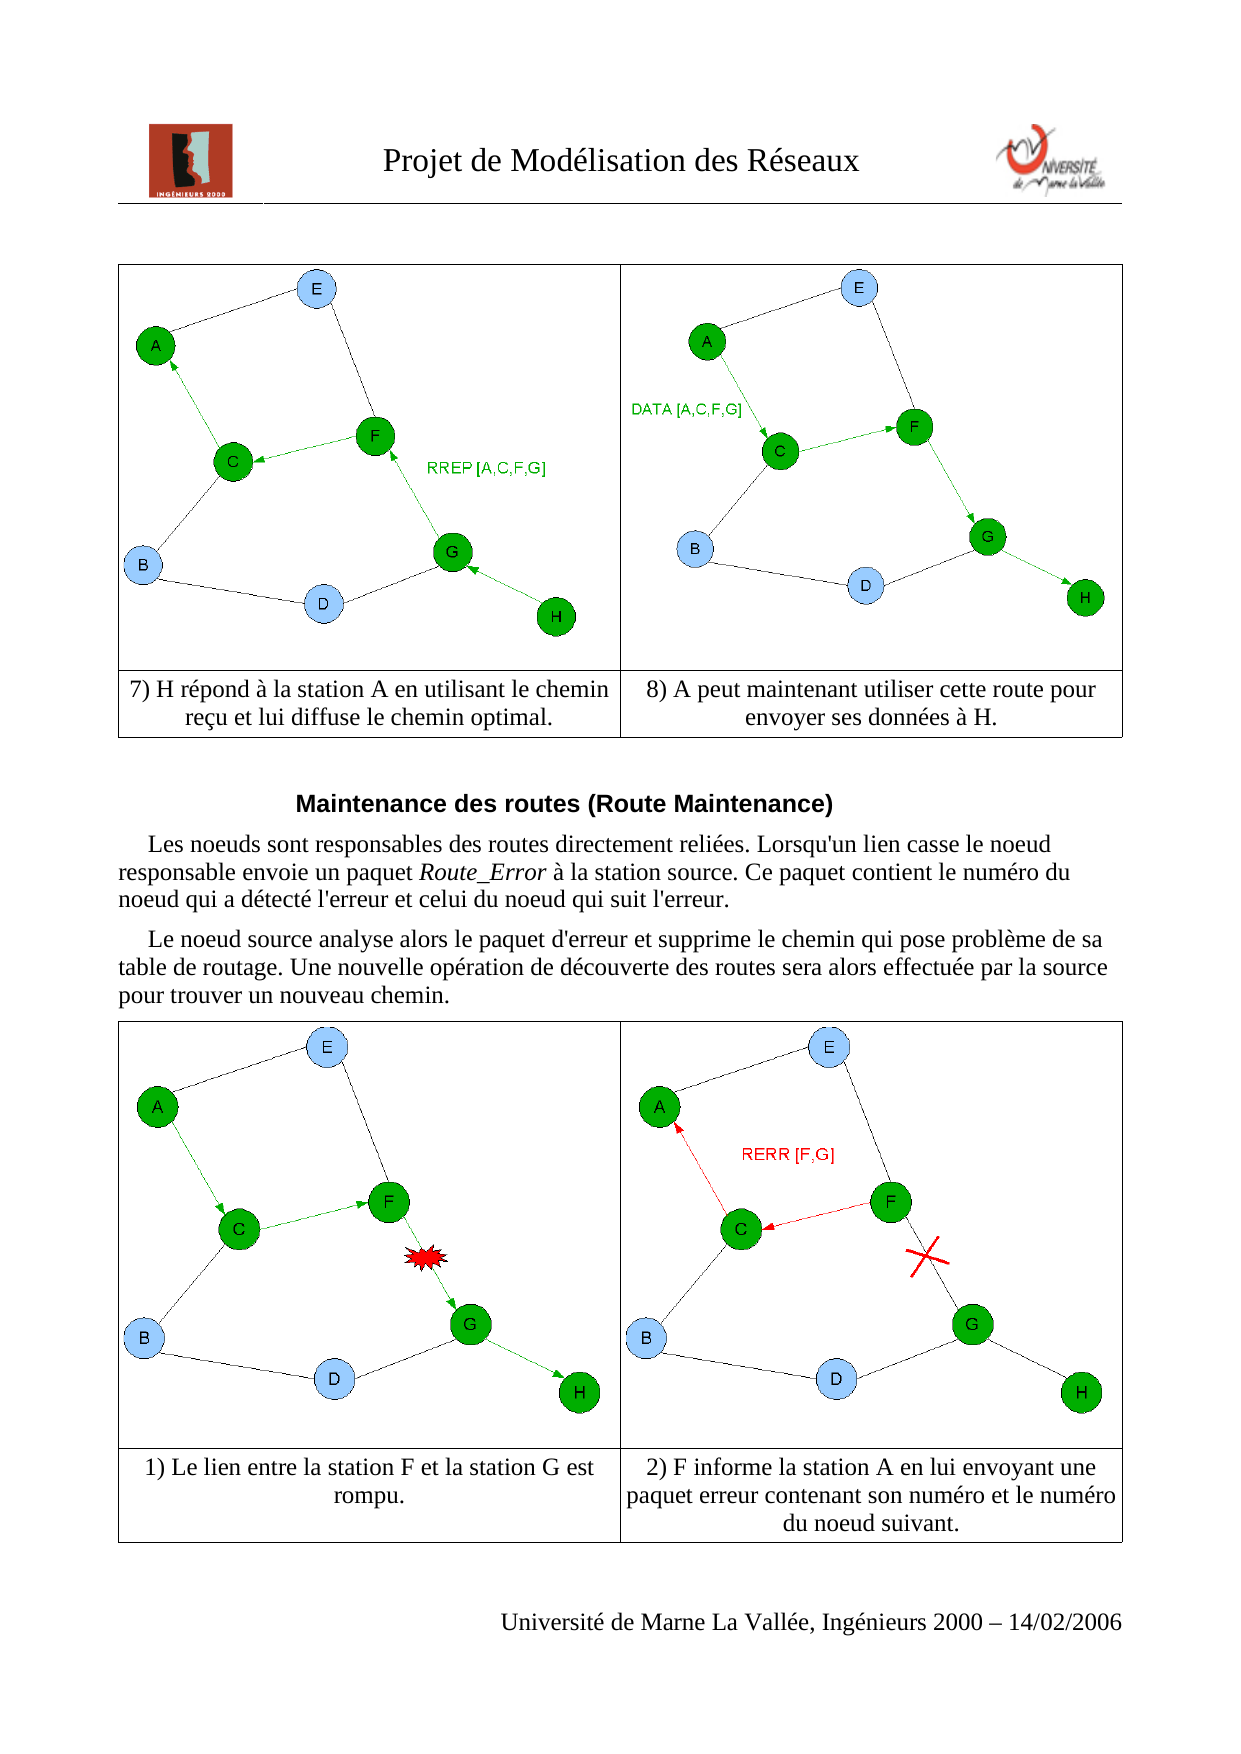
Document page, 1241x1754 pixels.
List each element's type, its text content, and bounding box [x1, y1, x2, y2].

table_header [621, 1022, 1122, 1448]
picture [626, 269, 1117, 617]
subtitle Maintenance des routes (Route Maintenance) [295, 789, 1122, 817]
picture [995, 124, 1106, 197]
picture [148, 123, 233, 198]
table_header [119, 265, 620, 269]
table_header [119, 1022, 620, 1448]
table_header [621, 265, 1122, 269]
picture [626, 1027, 1117, 1414]
table_header [119, 270, 620, 670]
table_cell 2) F informe la station A en lui envoyant une paquet erreur contenant son numéro et le numéro du noeud suivant. [621, 1449, 1122, 1542]
table_cell 1) Le lien entre la station F et la station G est rompu. [119, 1449, 620, 1542]
text Les noeuds sont responsables des routes directement reliées. Lorsqu'un lien casse le noeud responsable envoie un paquet Route_Error à la station source. Ce paquet contient le numéro du noeud qui a détecté l'erreur et celui du noeud qui suit l'erreur. [118, 830, 1122, 913]
text Le noeud source analyse alors le paquet d'erreur et supprime le chemin qui pose problème de sa table de routage. Une nouvelle opération de découverte des routes sera alors effectuée par la source pour trouver un nouveau chemin. [118, 926, 1122, 1009]
picture [123, 1027, 615, 1414]
table_header [621, 270, 1122, 670]
table_cell 7) H répond à la station A en utilisant le chemin reçu et lui diffuse le chemin optimal. [119, 671, 620, 737]
table_cell 8) A peut maintenant utiliser cette route pour envoyer ses données à H. [621, 671, 1122, 737]
picture [123, 269, 615, 637]
